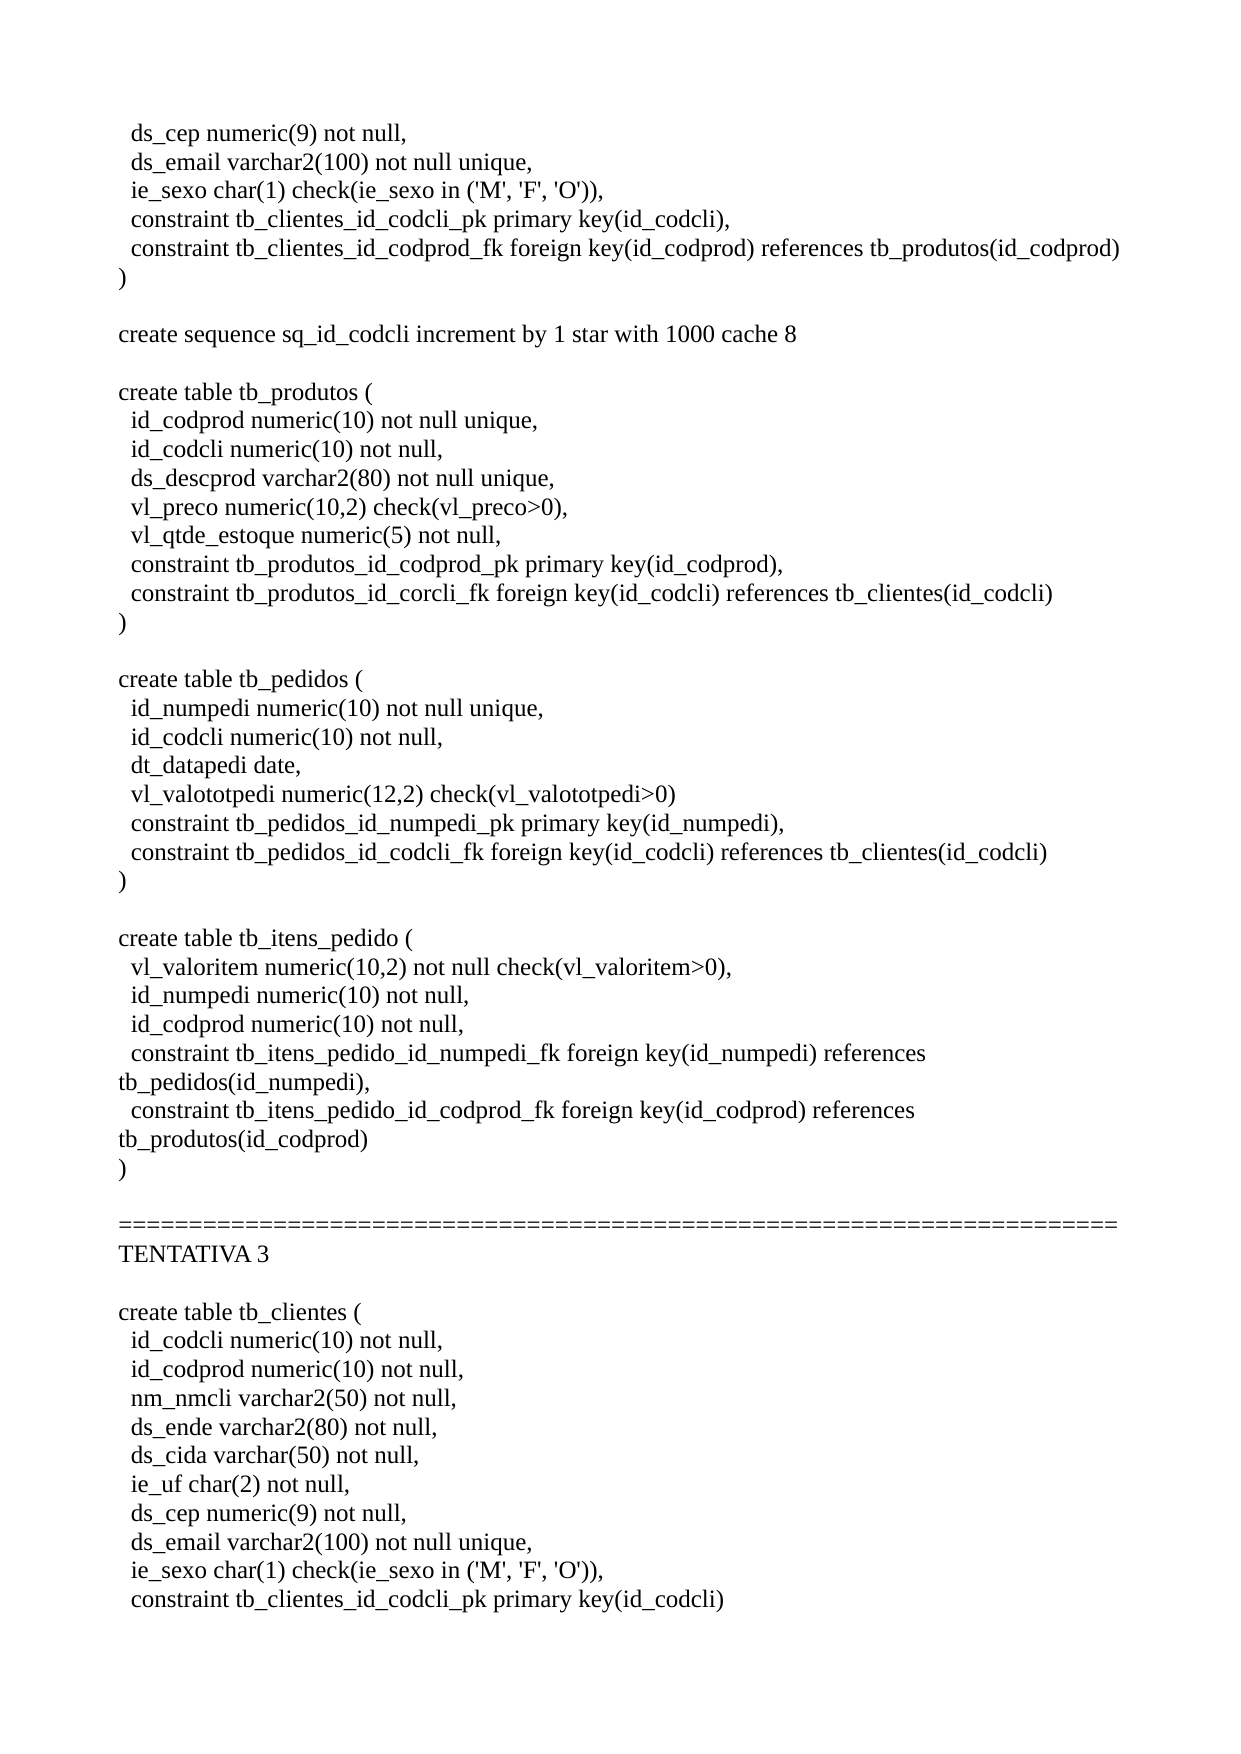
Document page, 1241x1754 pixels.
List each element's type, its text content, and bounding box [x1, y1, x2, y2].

text ) [118, 866, 1122, 894]
text vl_preco numeric(10,2) check(vl_preco>0), [118, 492, 1122, 521]
text id_codcli numeric(10) not null, [118, 722, 1122, 751]
text constraint tb_pedidos_id_numpedi_pk primary key(id_numpedi), [118, 808, 1122, 837]
text constraint tb_clientes_id_codcli_pk primary key(id_codcli), [118, 204, 1122, 233]
text constraint tb_pedidos_id_codcli_fk foreign key(id_codcli) references tb_clientes(id_codcli) [118, 837, 1122, 866]
text ie_sexo char(1) check(ie_sexo in ('M', 'F', 'O')), [118, 1556, 1122, 1584]
text create table tb_itens_pedido ( [118, 923, 1122, 952]
text ie_sexo char(1) check(ie_sexo in ('M', 'F', 'O')), [118, 176, 1122, 204]
text constraint tb_itens_pedido_id_codprod_fk foreign key(id_codprod) references tb_produtos(id_codprod) [118, 1096, 1122, 1153]
text ) [118, 1153, 1122, 1182]
text constraint tb_produtos_id_codprod_pk primary key(id_codprod), [118, 549, 1122, 578]
text id_numpedi numeric(10) not null, [118, 981, 1122, 1009]
text create table tb_pedidos ( [118, 664, 1122, 693]
text id_codcli numeric(10) not null, [118, 434, 1122, 463]
text ) [118, 262, 1122, 291]
text id_numpedi numeric(10) not null unique, [118, 693, 1122, 722]
text constraint tb_clientes_id_codcli_pk primary key(id_codcli) [118, 1584, 1122, 1613]
text ds_cida varchar(50) not null, [118, 1441, 1122, 1469]
text ds_descprod varchar2(80) not null unique, [118, 463, 1122, 492]
text nm_nmcli varchar2(50) not null, [118, 1383, 1122, 1412]
text vl_valoritem numeric(10,2) not null check(vl_valoritem>0), [118, 952, 1122, 981]
text ds_cep numeric(9) not null, [118, 118, 1122, 147]
text id_codprod numeric(10) not null, [118, 1354, 1122, 1383]
text create sequence sq_id_codcli increment by 1 star with 1000 cache 8 [118, 319, 1122, 348]
text ds_email varchar2(100) not null unique, [118, 147, 1122, 176]
text ds_email varchar2(100) not null unique, [118, 1527, 1122, 1556]
text constraint tb_itens_pedido_id_numpedi_fk foreign key(id_numpedi) references tb_pedidos(id_numpedi), [118, 1038, 1122, 1096]
text ds_cep numeric(9) not null, [118, 1498, 1122, 1527]
text ie_uf char(2) not null, [118, 1469, 1122, 1498]
text constraint tb_produtos_id_corcli_fk foreign key(id_codcli) references tb_clientes(id_codcli) [118, 578, 1122, 607]
text id_codprod numeric(10) not null unique, [118, 406, 1122, 434]
text ds_ende varchar2(80) not null, [118, 1412, 1122, 1441]
text ) [118, 607, 1122, 636]
text id_codcli numeric(10) not null, [118, 1326, 1122, 1354]
text constraint tb_clientes_id_codprod_fk foreign key(id_codprod) references tb_produtos(id_codprod) [118, 233, 1122, 262]
text dt_datapedi date, [118, 751, 1122, 779]
text TENTATIVA 3 [118, 1239, 1122, 1268]
text create table tb_clientes ( [118, 1297, 1122, 1326]
text id_codprod numeric(10) not null, [118, 1009, 1122, 1038]
text vl_qtde_estoque numeric(5) not null, [118, 521, 1122, 549]
text vl_valototpedi numeric(12,2) check(vl_valototpedi>0) [118, 779, 1122, 808]
text create table tb_produtos ( [118, 377, 1122, 406]
text ======================================================================= [118, 1211, 1122, 1239]
